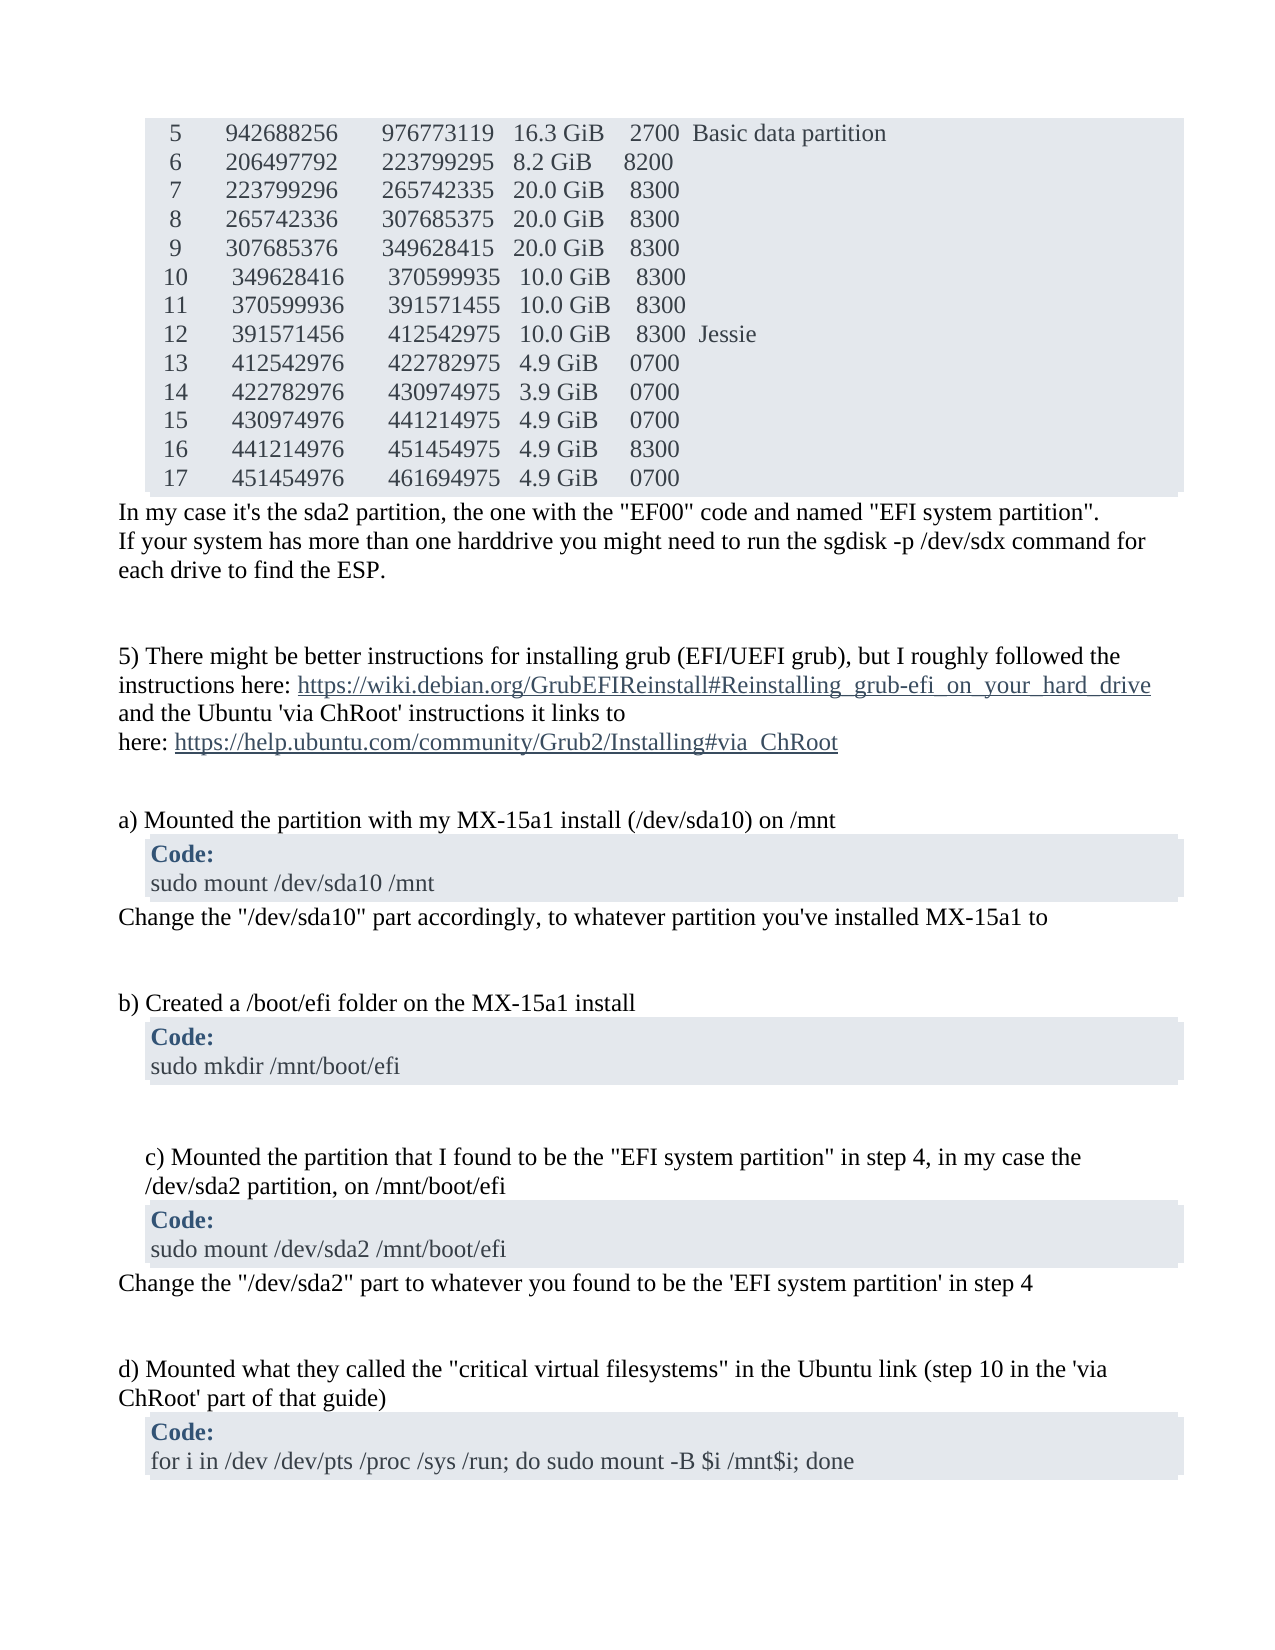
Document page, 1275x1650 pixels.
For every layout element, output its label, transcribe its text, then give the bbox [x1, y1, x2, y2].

table_header [156, 1412, 1178, 1417]
table_cell 5 942688256 976773119 16.3 GiB 2700 Basic data partition 6 206497792 223799295 8.2 GiB 8200 7 223799296 265742335 20.0 GiB 8300 8 265742336 307685375 20.0 GiB 8300 9 307685376 349628415 20.0 GiB 8300 10 349628416 370599935 10.0 GiB 8300 11 370599936 391571455 10.0 GiB 8300 12 391571456 412542975 10.0 GiB 8300 Jessie 13 412542976 422782975 4.9 GiB 0700 14 422782976 430974975 3.9 GiB 0700 15 430974976 441214975 4.9 GiB 0700 16 441214976 451454975 4.9 GiB 8300 17 451454976 461694975 4.9 GiB 0700 [150, 118, 1178, 492]
table_cell [145, 1023, 150, 1079]
list Change the "/dev/sda10" part accordingly, to whatever partition you've installed MX-15a1 to [118, 902, 1157, 931]
table_header [156, 1017, 1178, 1022]
text 5) There might be better instructions for installing grub (EFI/UEFI grub), but I roughly followed the instructions here: https://wiki.debian.org/GrubEFIReinstall#Reinstalling_grub-efi_on_your_hard_drive [118, 583, 1157, 698]
table_cell Code: sudo mkdir /mnt/boot/efi [150, 1022, 1178, 1080]
table_cell [145, 1206, 150, 1262]
picture [144, 896, 156, 902]
picture [144, 1262, 156, 1269]
list c) Mounted the partition that I found to be the "EFI system partition" in step 4, in my case the /dev/sda2 partition, on /mnt/boot/efi [145, 1085, 1130, 1200]
table_cell [156, 1263, 1178, 1268]
table_header [156, 1200, 1178, 1205]
table_cell [1178, 1023, 1184, 1079]
table_cell Code: sudo mount /dev/sda10 /mnt [150, 839, 1178, 897]
list a) Mounted the partition with my MX-15a1 install (/dev/sda10) on /mnt [118, 805, 1157, 834]
table_cell [1178, 839, 1184, 896]
list Change the "/dev/sda2" part to whatever you found to be the 'EFI system partition' in step 4 [118, 1268, 1157, 1297]
list [118, 1480, 1157, 1509]
list b) Created a /boot/efi folder on the MX-15a1 install [118, 931, 1157, 1017]
table_cell [1178, 1418, 1184, 1474]
picture [1178, 1262, 1184, 1269]
picture [144, 1016, 156, 1023]
picture [144, 833, 156, 839]
table_cell [145, 839, 150, 896]
table_cell [156, 897, 1178, 902]
list and the Ubuntu 'via ChRoot' instructions it links to here: https://help.ubuntu.com/community/Grub2/Installing#via_ChRoot [118, 698, 1157, 756]
list In my case it's the sda2 partition, the one with the "EF00" code and named "EFI system partition". If your system has more than one harddrive you might need to run the sgdisk -p /dev/sdx command for each drive to find the ESP. [118, 497, 1157, 583]
table_cell Code: for i in /dev /dev/pts /proc /sys /run; do sudo mount -B $i /mnt$i; done [150, 1417, 1178, 1475]
table_cell Code: sudo mount /dev/sda2 /mnt/boot/efi [150, 1205, 1178, 1263]
list d) Mounted what they called the "critical virtual filesystems" in the Ubuntu link (step 10 in the 'via ChRoot' part of that guide) [118, 1297, 1157, 1412]
table_cell [145, 1418, 150, 1474]
table_header [156, 834, 1178, 839]
picture [144, 1474, 156, 1480]
picture [144, 1200, 156, 1206]
picture [144, 491, 156, 498]
picture [144, 1079, 156, 1085]
picture [144, 1411, 156, 1418]
table_cell [156, 1080, 1178, 1085]
table_cell [1178, 1206, 1184, 1262]
picture [1178, 1016, 1184, 1023]
table_cell [145, 118, 150, 491]
picture [1178, 491, 1184, 498]
table_cell [156, 492, 1178, 497]
table_cell [1178, 118, 1184, 491]
table_cell [156, 1475, 1178, 1480]
picture [1178, 1411, 1184, 1418]
